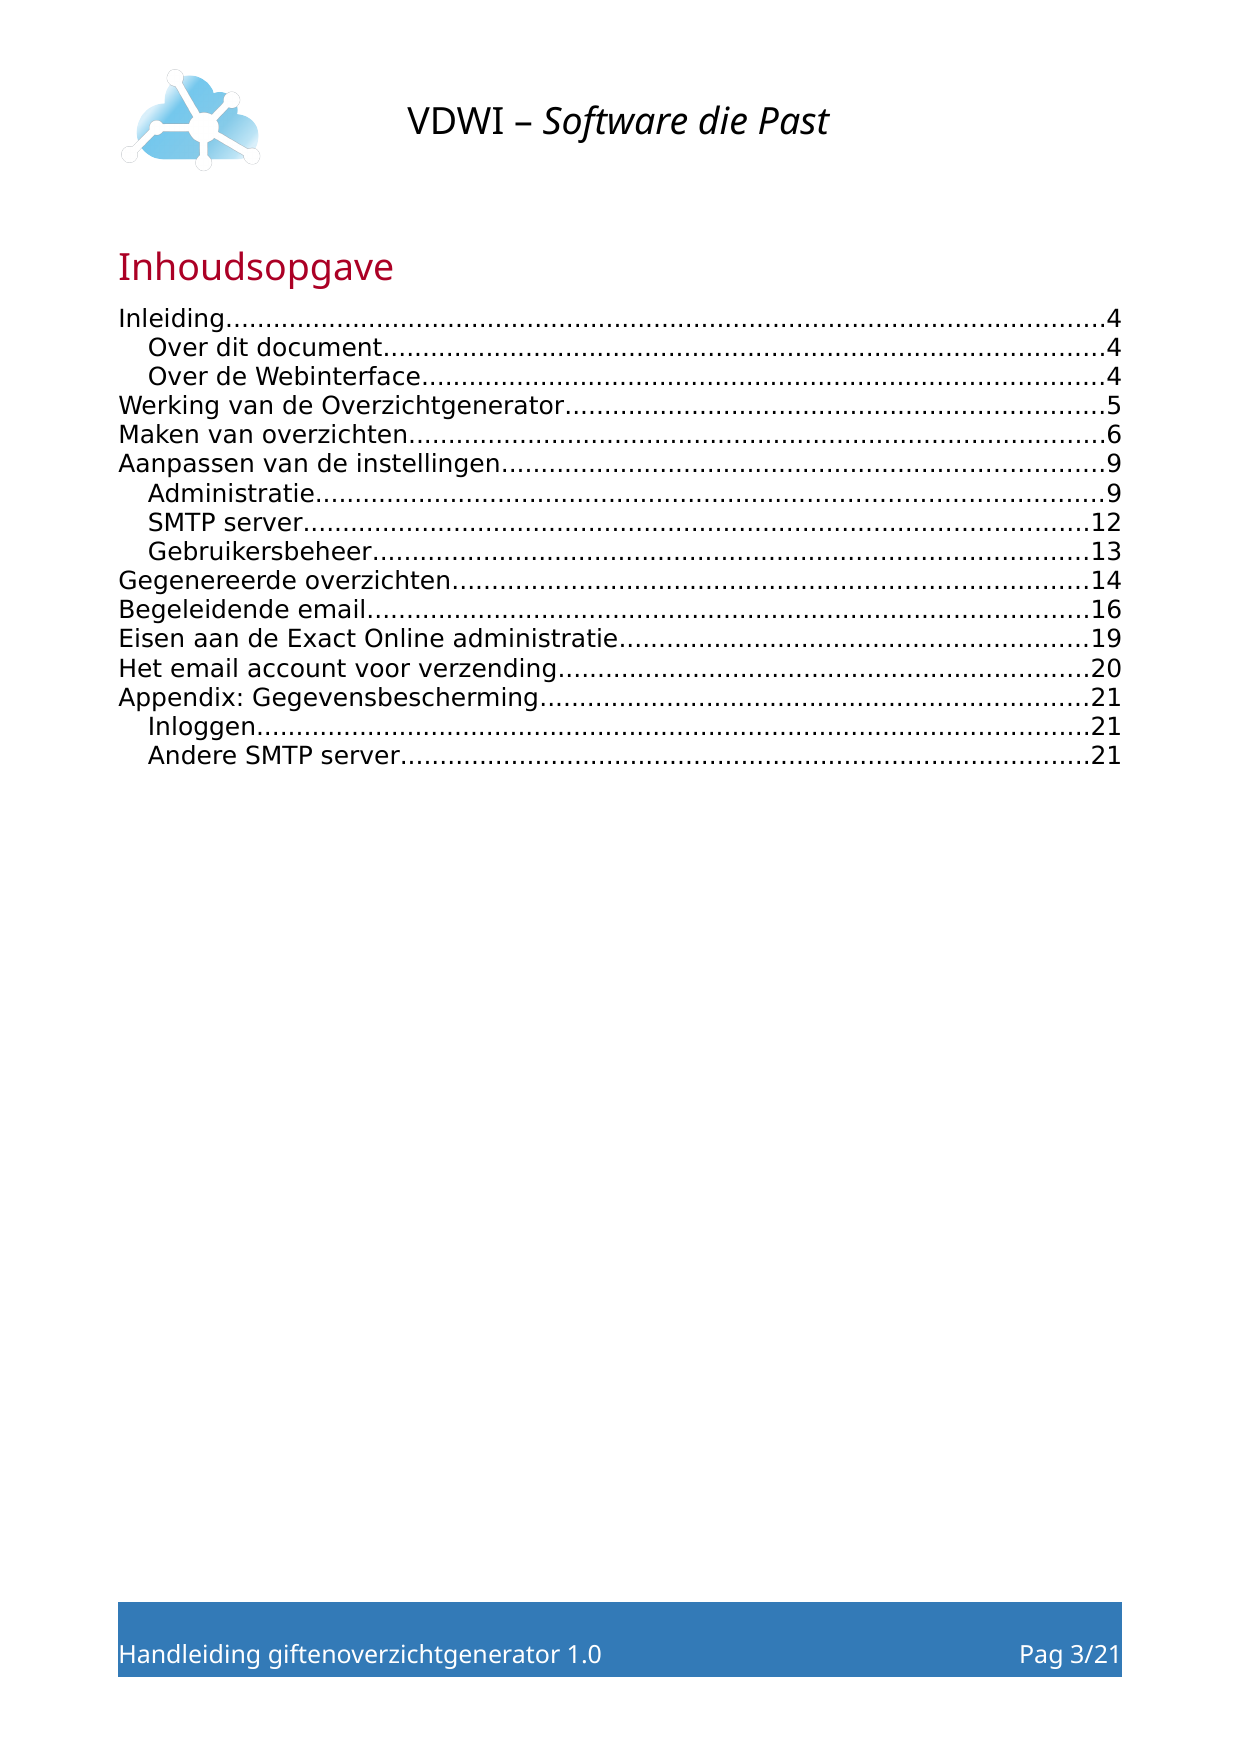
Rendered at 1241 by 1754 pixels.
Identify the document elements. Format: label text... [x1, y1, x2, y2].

text Over dit document 4 [148, 333, 1122, 362]
text Gegenereerde overzichten 14 [118, 566, 1122, 596]
text Begeleidende email 16 [118, 596, 1122, 625]
text Andere SMTP server 21 [148, 741, 1122, 771]
text Werking van de Overzichtgenerator 5 [118, 391, 1122, 421]
text Eisen aan de Exact Online administratie 19 [118, 625, 1122, 654]
text Administratie 9 [148, 479, 1122, 508]
picture [116, 69, 262, 173]
text Het email account voor verzending 20 [118, 654, 1122, 683]
text Inloggen 21 [148, 712, 1122, 741]
text SMTP server 12 [148, 508, 1122, 537]
text Appendix: Gegevensbescherming 21 [118, 683, 1122, 712]
text Maken van overzichten 6 [118, 421, 1122, 450]
text Inleiding 4 [118, 304, 1122, 333]
text Over de Webinterface 4 [148, 362, 1122, 391]
subtitle Inhoudsopgave [118, 240, 1122, 291]
text Gebruikersbeheer 13 [148, 537, 1122, 566]
text Aanpassen van de instellingen 9 [118, 450, 1122, 479]
